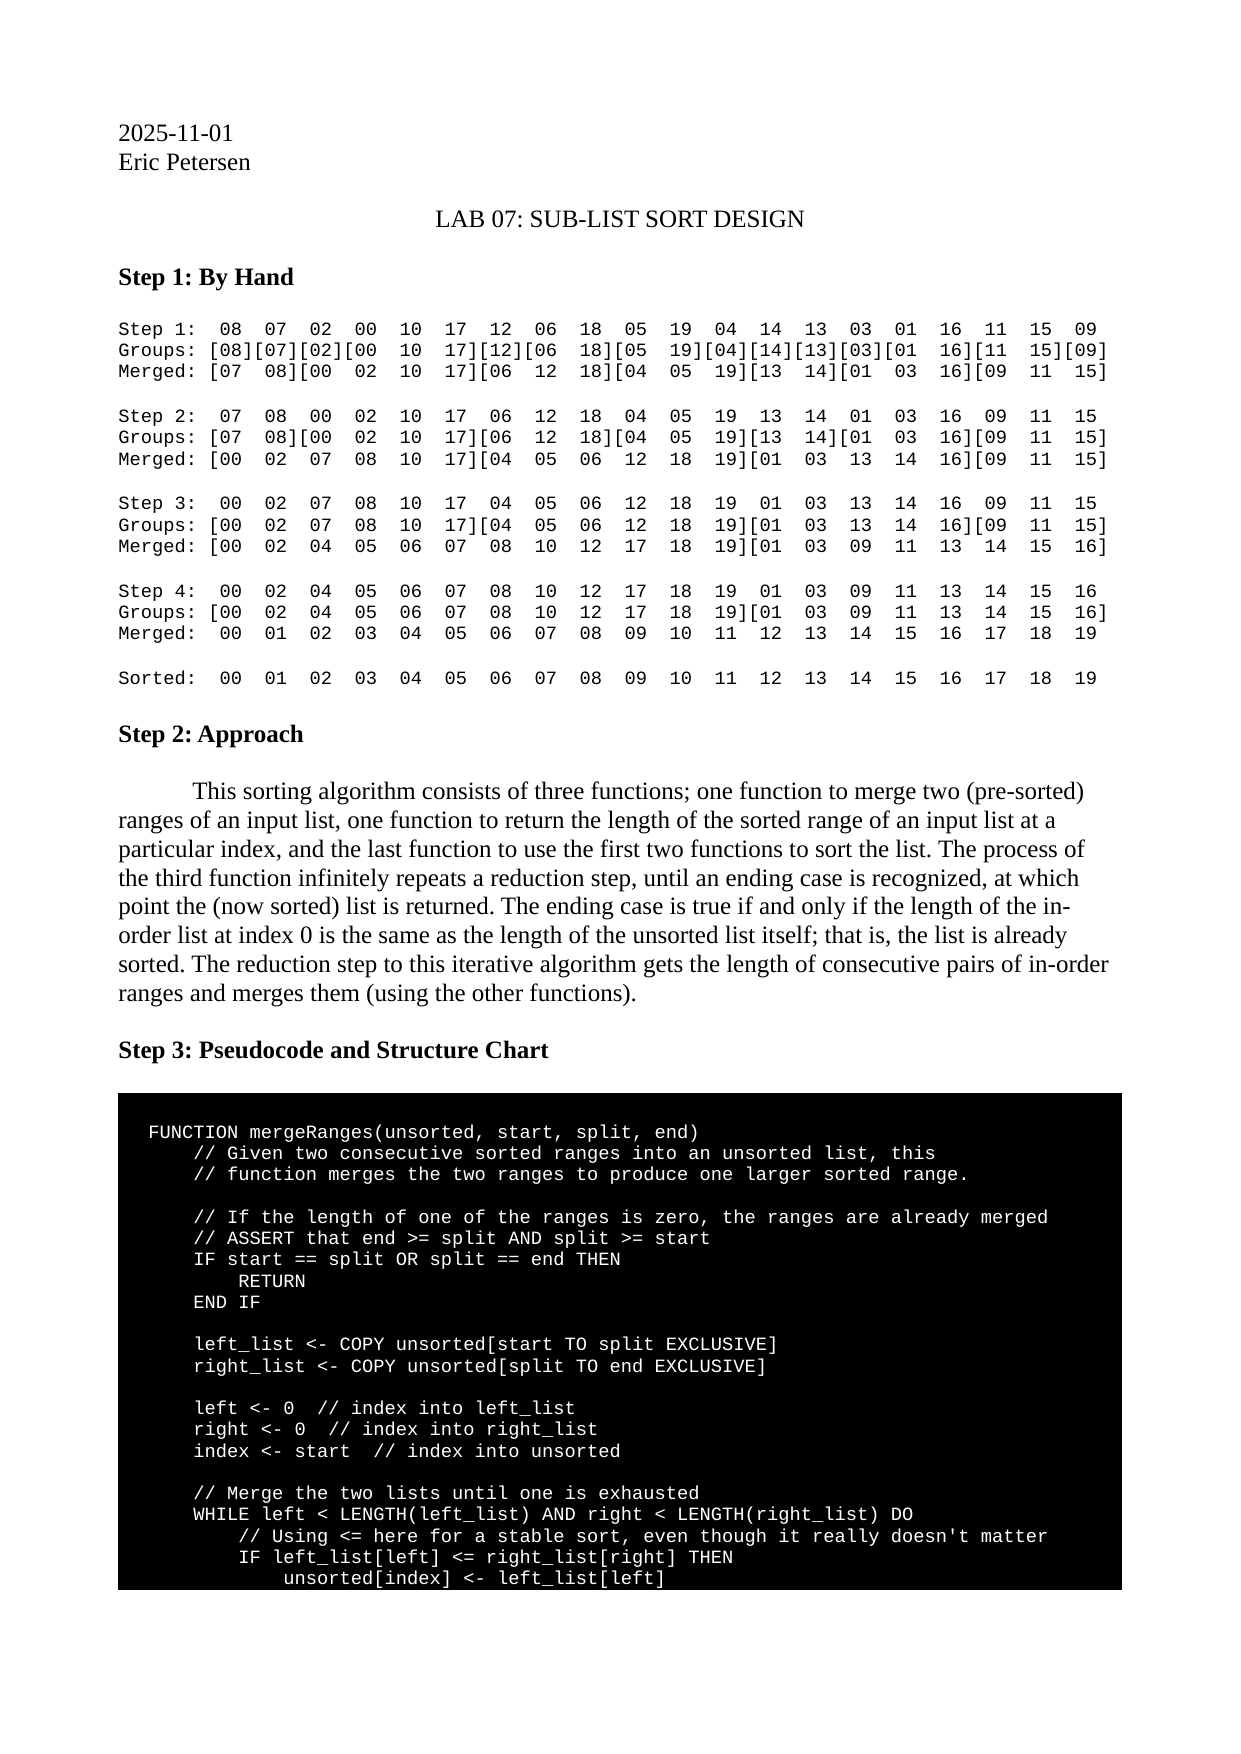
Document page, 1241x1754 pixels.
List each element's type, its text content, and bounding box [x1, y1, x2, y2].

text 2025-11-01 [118, 118, 1122, 147]
text Step 2: 07 08 00 02 10 17 06 12 18 04 05 19 13 14 01 03 16 09 11 15 [118, 407, 1122, 428]
text Groups: [07 08][00 02 10 17][06 12 18][04 05 19][13 14][01 03 16][09 11 15] [118, 428, 1122, 449]
text // function merges the two ranges to produce one larger sorted range. [118, 1165, 1122, 1186]
text Step 4: 00 02 04 05 06 07 08 10 12 17 18 19 01 03 09 11 13 14 15 16 [118, 582, 1122, 603]
text left <- 0 // index into left_list [118, 1399, 1122, 1420]
text Eric Petersen [118, 147, 1122, 176]
text // Merge the two lists until one is exhausted [118, 1484, 1122, 1505]
text unsorted[index] <- left_list[left] [118, 1569, 1122, 1590]
text WHILE left < LENGTH(left_list) AND right < LENGTH(right_list) DO [118, 1505, 1122, 1526]
text Merged: 00 01 02 03 04 05 06 07 08 09 10 11 12 13 14 15 16 17 18 19 [118, 624, 1122, 645]
text Merged: [00 02 07 08 10 17][04 05 06 12 18 19][01 03 13 14 16][09 11 15] [118, 449, 1122, 471]
text This sorting algorithm consists of three functions; one function to merge two (pre-sorted) ranges of an input list, one function to return the length of the sorted range of an input list at a particular index, and the last function to use the first two functions to sort the list. The process of the third function infinitely repeats a reduction step, until an ending case is recognized, at which point the (now sorted) list is returned. The ending case is true if and only if the length of the in-order list at index 0 is the same as the length of the unsorted list itself; that is, the list is already sorted. The reduction step to this iterative algorithm gets the length of consecutive pairs of in-order ranges and merges them (using the other functions). [118, 776, 1122, 1006]
text Step 1: 08 07 02 00 10 17 12 06 18 05 19 04 14 13 03 01 16 11 15 09 [118, 319, 1122, 341]
text IF left_list[left] <= right_list[right] THEN [118, 1548, 1122, 1569]
text RETURN [118, 1271, 1122, 1293]
text right_list <- COPY unsorted[split TO end EXCLUSIVE] [118, 1356, 1122, 1378]
text // If the length of one of the ranges is zero, the ranges are already merged [118, 1208, 1122, 1229]
text // Given two consecutive sorted ranges into an unsorted list, this [118, 1144, 1122, 1165]
text Step 2: Approach [118, 719, 1122, 748]
text index <- start // index into unsorted [118, 1441, 1122, 1463]
text END IF [118, 1293, 1122, 1314]
text Sorted: 00 01 02 03 04 05 06 07 08 09 10 11 12 13 14 15 16 17 18 19 [118, 669, 1122, 690]
text Merged: [00 02 04 05 06 07 08 10 12 17 18 19][01 03 09 11 13 14 15 16] [118, 537, 1122, 558]
text Groups: [00 02 07 08 10 17][04 05 06 12 18 19][01 03 13 14 16][09 11 15] [118, 515, 1122, 537]
text LAB 07: SUB-LIST SORT DESIGN [118, 204, 1122, 233]
text // ASSERT that end >= split AND split >= start [118, 1229, 1122, 1250]
text Step 1: By Hand [118, 262, 1122, 291]
text left_list <- COPY unsorted[start TO split EXCLUSIVE] [118, 1335, 1122, 1356]
text Groups: [08][07][02][00 10 17][12][06 18][05 19][04][14][13][03][01 16][11 15][09] [118, 341, 1122, 362]
text right <- 0 // index into right_list [118, 1420, 1122, 1441]
text Step 3: 00 02 07 08 10 17 04 05 06 12 18 19 01 03 13 14 16 09 11 15 [118, 494, 1122, 515]
text FUNCTION mergeRanges(unsorted, start, split, end) [118, 1093, 1122, 1144]
text IF start == split OR split == end THEN [118, 1250, 1122, 1271]
text Step 3: Pseudocode and Structure Chart [118, 1035, 1122, 1064]
text // Using <= here for a stable sort, even though it really doesn't matter [118, 1526, 1122, 1548]
text Groups: [00 02 04 05 06 07 08 10 12 17 18 19][01 03 09 11 13 14 15 16] [118, 603, 1122, 624]
text Merged: [07 08][00 02 10 17][06 12 18][04 05 19][13 14][01 03 16][09 11 15] [118, 362, 1122, 383]
